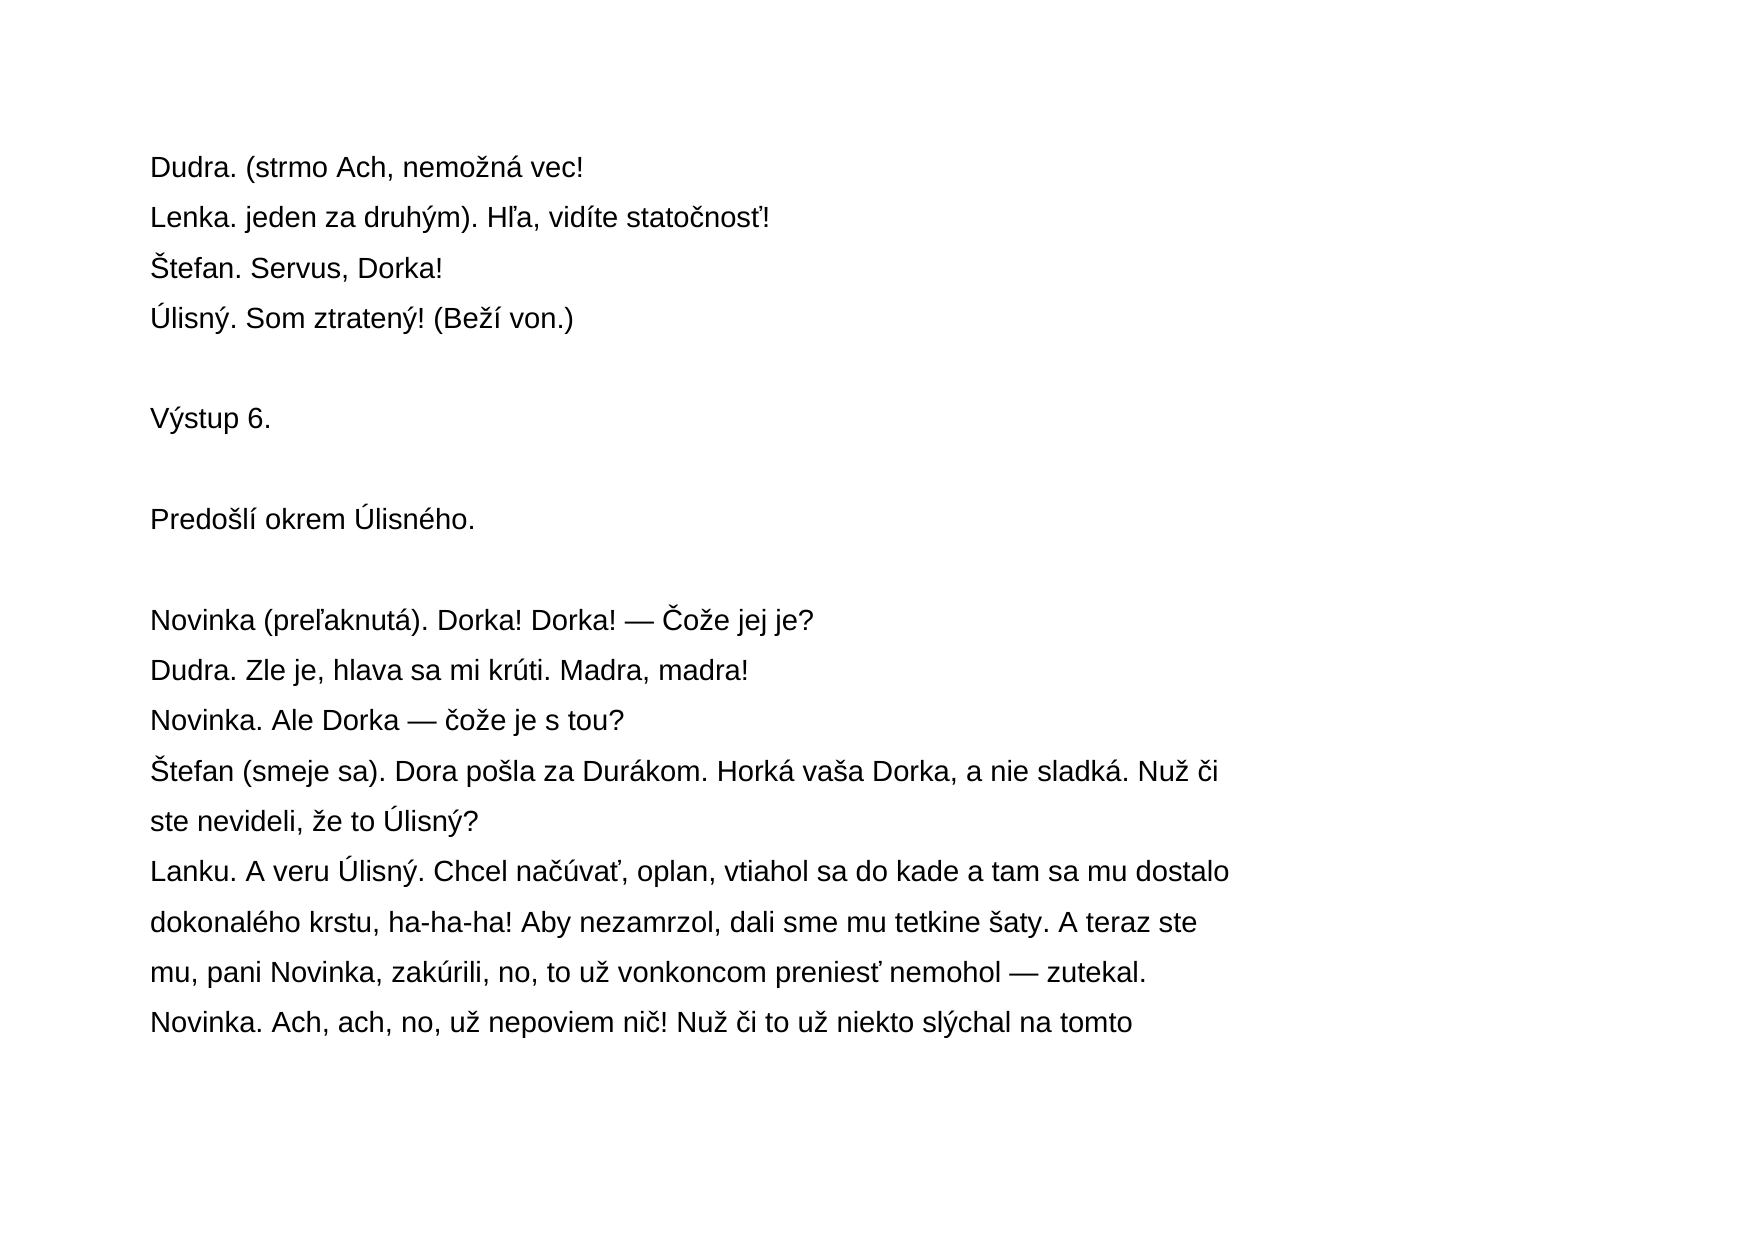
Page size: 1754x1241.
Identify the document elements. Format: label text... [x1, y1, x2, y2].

text Novinka. Ale Dorka — čože je s tou? [150, 703, 1243, 737]
text Úlisný. Som ztratený! (Beží von.) [150, 301, 1243, 334]
text Štefan (smeje sa). Dora pošla za Durákom. Horká vaša Dorka, a nie sladká. Nuž či ste nevideli, že to Úlisný? [150, 754, 1243, 838]
text Dudra. (strmo Ach, nemožná vec! [150, 150, 1243, 183]
text Štefan. Servus, Dorka! [150, 251, 1243, 284]
text Lanku. A veru Úlisný. Chcel načúvať, oplan, vtiahol sa do kade a tam sa mu dostalo doko­nalého krstu, ha-ha-ha! Aby nezamrzol, dali sme mu tetkine šaty. A teraz ste mu, pani Novinka, zakúrili, no, to už vonkoncom preniesť nemohol — zutekal. [150, 854, 1243, 988]
text Výstup 6. [150, 402, 1243, 435]
text Predošlí okrem Úlisného. [150, 502, 1243, 536]
text Dudra. Zle je, hlava sa mi krúti. Madra, madra! [150, 653, 1243, 687]
text Lenka. jeden za druhým). Hľa, vidíte statočnosť! [150, 200, 1243, 234]
text Novinka. Ach, ach, no, už nepoviem nič! Nuž či to už niekto slýchal na tomto [150, 1005, 1243, 1039]
text Novinka (preľaknutá). Dorka! Dorka! — Čože jej je? [150, 603, 1243, 636]
